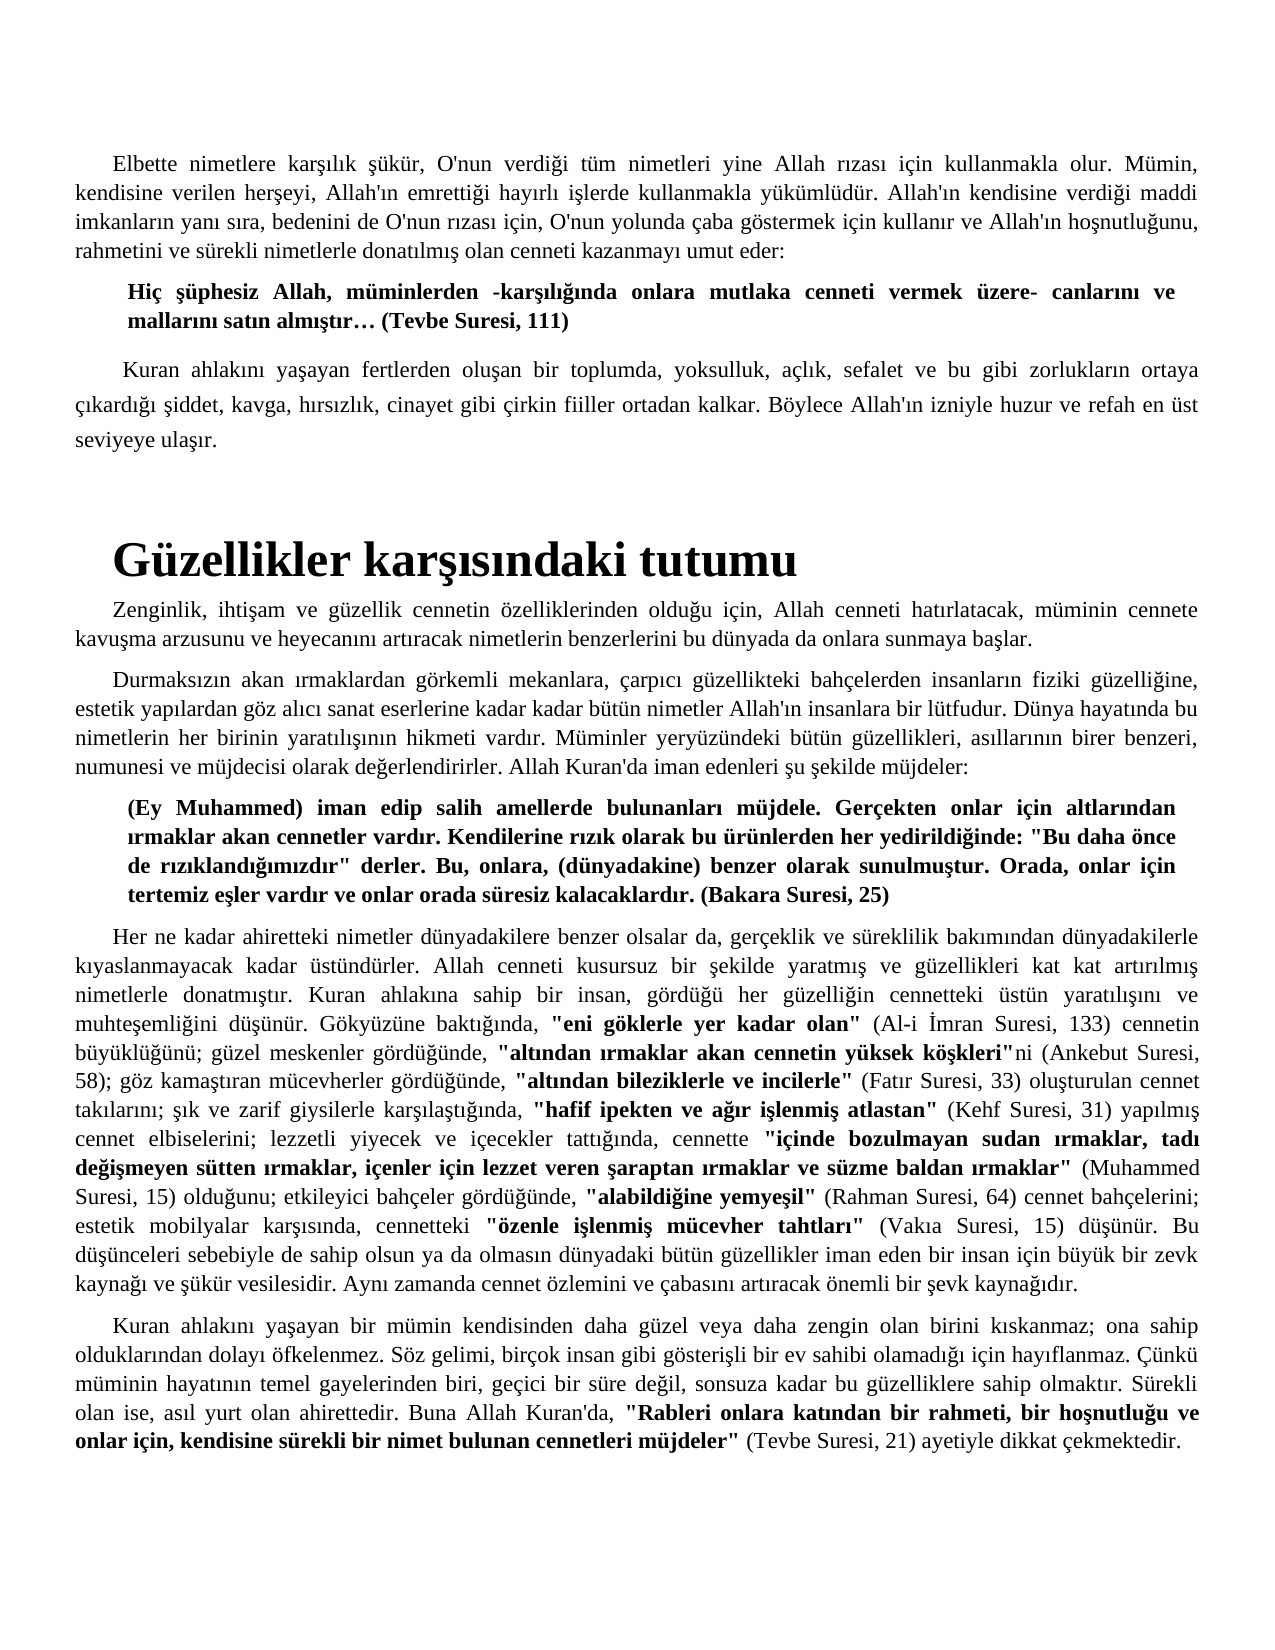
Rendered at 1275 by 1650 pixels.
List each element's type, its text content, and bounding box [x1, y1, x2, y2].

text Elbette nimetlere karşılık şükür, O'nun verdiği tüm nimetleri yine Allah rızası için kullanmakla olur. Mümin, kendisine verilen herşeyi, Allah'ın emrettiği hayırlı işlerde kullanmakla yükümlüdür. Allah'ın kendisine verdiği maddi imkanların yanı sıra, bedenini de O'nun rızası için, O'nun yolunda çaba göstermek için kullanır ve Allah'ın hoşnutluğunu, rahmetini ve sürekli nimetlerle donatılmış olan cenneti kazanmayı umut eder: [75, 150, 1200, 263]
text Durmaksızın akan ırmaklardan görkemli mekanlara, çarpıcı güzellikteki bahçelerden insanların fiziki güzelliğine, estetik yapılardan göz alıcı sanat eserlerine kadar kadar bütün nimetler Allah'ın insanlara bir lütfudur. Dünya hayatında bu nimetlerin her birinin yaratılışının hikmeti vardır. Müminler yeryüzündeki bütün güzellikleri, asıllarının birer benzeri, numunesi ve müjdecisi olarak değerlendirirler. Allah Kuran'da iman edenleri şu şekilde müjdeler: [75, 666, 1200, 779]
text Kuran ahlakını yaşayan bir mümin kendisinden daha güzel veya daha zengin olan birini kıskanmaz; ona sahip olduklarından dolayı öfkelenmez. Söz gelimi, birçok insan gibi gösterişli bir ev sahibi olamadığı için hayıflanmaz. Çünkü müminin hayatının temel gayelerinden biri, geçici bir süre değil, sonsuza kadar bu güzelliklere sahip olmaktır. Sürekli olan ise, asıl yurt olan ahirettedir. Buna Allah Kuran'da, "Rableri onlara katından bir rahmeti, bir hoşnutluğu ve onlar için, kendisine sürekli bir nimet bulunan cennetleri müjdeler" (Tevbe Suresi, 21) ayetiyle dikkat çekmektedir. [75, 1312, 1200, 1454]
text Hiç şüphesiz Allah, müminlerden -karşılığında onlara mutlaka cenneti vermek üzere- canlarını ve mallarını satın almıştır… (Tevbe Suresi, 111) [127, 278, 1177, 334]
text (Ey Muhammed) iman edip salih amellerde bulunanları müjdele. Gerçekten onlar için altlarından ırmaklar akan cennetler vardır. Kendilerine rızık olarak bu ürünlerden her yedirildiğinde: "Bu daha önce de rızıklandığımızdır" derler. Bu, onlara, (dünyadakine) benzer olarak sunulmuştur. Orada, onlar için tertemiz eşler vardır ve onlar orada süresiz kalacaklardır. (Bakara Suresi, 25) [127, 794, 1177, 908]
text Zenginlik, ihtişam ve güzellik cennetin özelliklerinden olduğu için, Allah cenneti hatırlatacak, müminin cennete kavuşma arzusunu ve heyecanını artıracak nimetlerin benzerlerini bu dünyada da onlara sunmaya başlar. [75, 596, 1200, 651]
text Kuran ahlakını yaşayan fertlerden oluşan bir toplumda, yoksulluk, açlık, sefalet ve bu gibi zorlukların ortaya çıkardığı şiddet, kavga, hırsızlık, cinayet gibi çirkin fiiller ortadan kalkar. Böylece Allah'ın izniyle huzur ve refah en üst seviyeye ulaşır. [75, 349, 1200, 455]
text Her ne kadar ahiretteki nimetler dünyadakilere benzer olsalar da, gerçeklik ve süreklilik bakımından dünyadakilerle kıyaslanmayacak kadar üstündürler. Allah cenneti kusursuz bir şekilde yaratmış ve güzellikleri kat kat artırılmış nimetlerle donatmıştır. Kuran ahlakına sahip bir insan, gördüğü her güzelliğin cennetteki üstün yaratılışını ve muhteşemliğini düşünür. Gökyüzüne baktığında, "eni göklerle yer kadar olan" (Al-i İmran Suresi, 133) cennetin büyüklüğünü; güzel meskenler gördüğünde, "altından ırmaklar akan cennetin yüksek köşkleri"ni (Ankebut Suresi, 58); göz kamaştıran mücevherler gördüğünde, "altından bileziklerle ve incilerle" (Fatır Suresi, 33) oluşturulan cennet takılarını; şık ve zarif giysilerle karşılaştığında, "hafif ipekten ve ağır işlenmiş atlastan" (Kehf Suresi, 31) yapılmış cennet elbiselerini; lezzetli yiyecek ve içecekler tattığında, cennette "içinde bozulmayan sudan ırmaklar, tadı değişmeyen sütten ırmaklar, içenler için lezzet veren şaraptan ırmaklar ve süzme baldan ırmaklar" (Muhammed Suresi, 15) olduğunu; etkileyici bahçeler gördüğünde, "alabildiğine yemyeşil" (Rahman Suresi, 64) cennet bahçelerini; estetik mobilyalar karşısında, cennetteki "özenle işlenmiş mücevher tahtları" (Vakıa Suresi, 15) düşünür. Bu düşünceleri sebebiyle de sahip olsun ya da olmasın dünyadaki bütün güzellikler iman eden bir insan için büyük bir zevk kaynağı ve şükür vesilesidir. Aynı zamanda cennet özlemini ve çabasını artıracak önemli bir şevk kaynağıdır. [75, 923, 1200, 1297]
subtitle Güzellikler karşısındaki tutumu [112, 530, 1200, 587]
